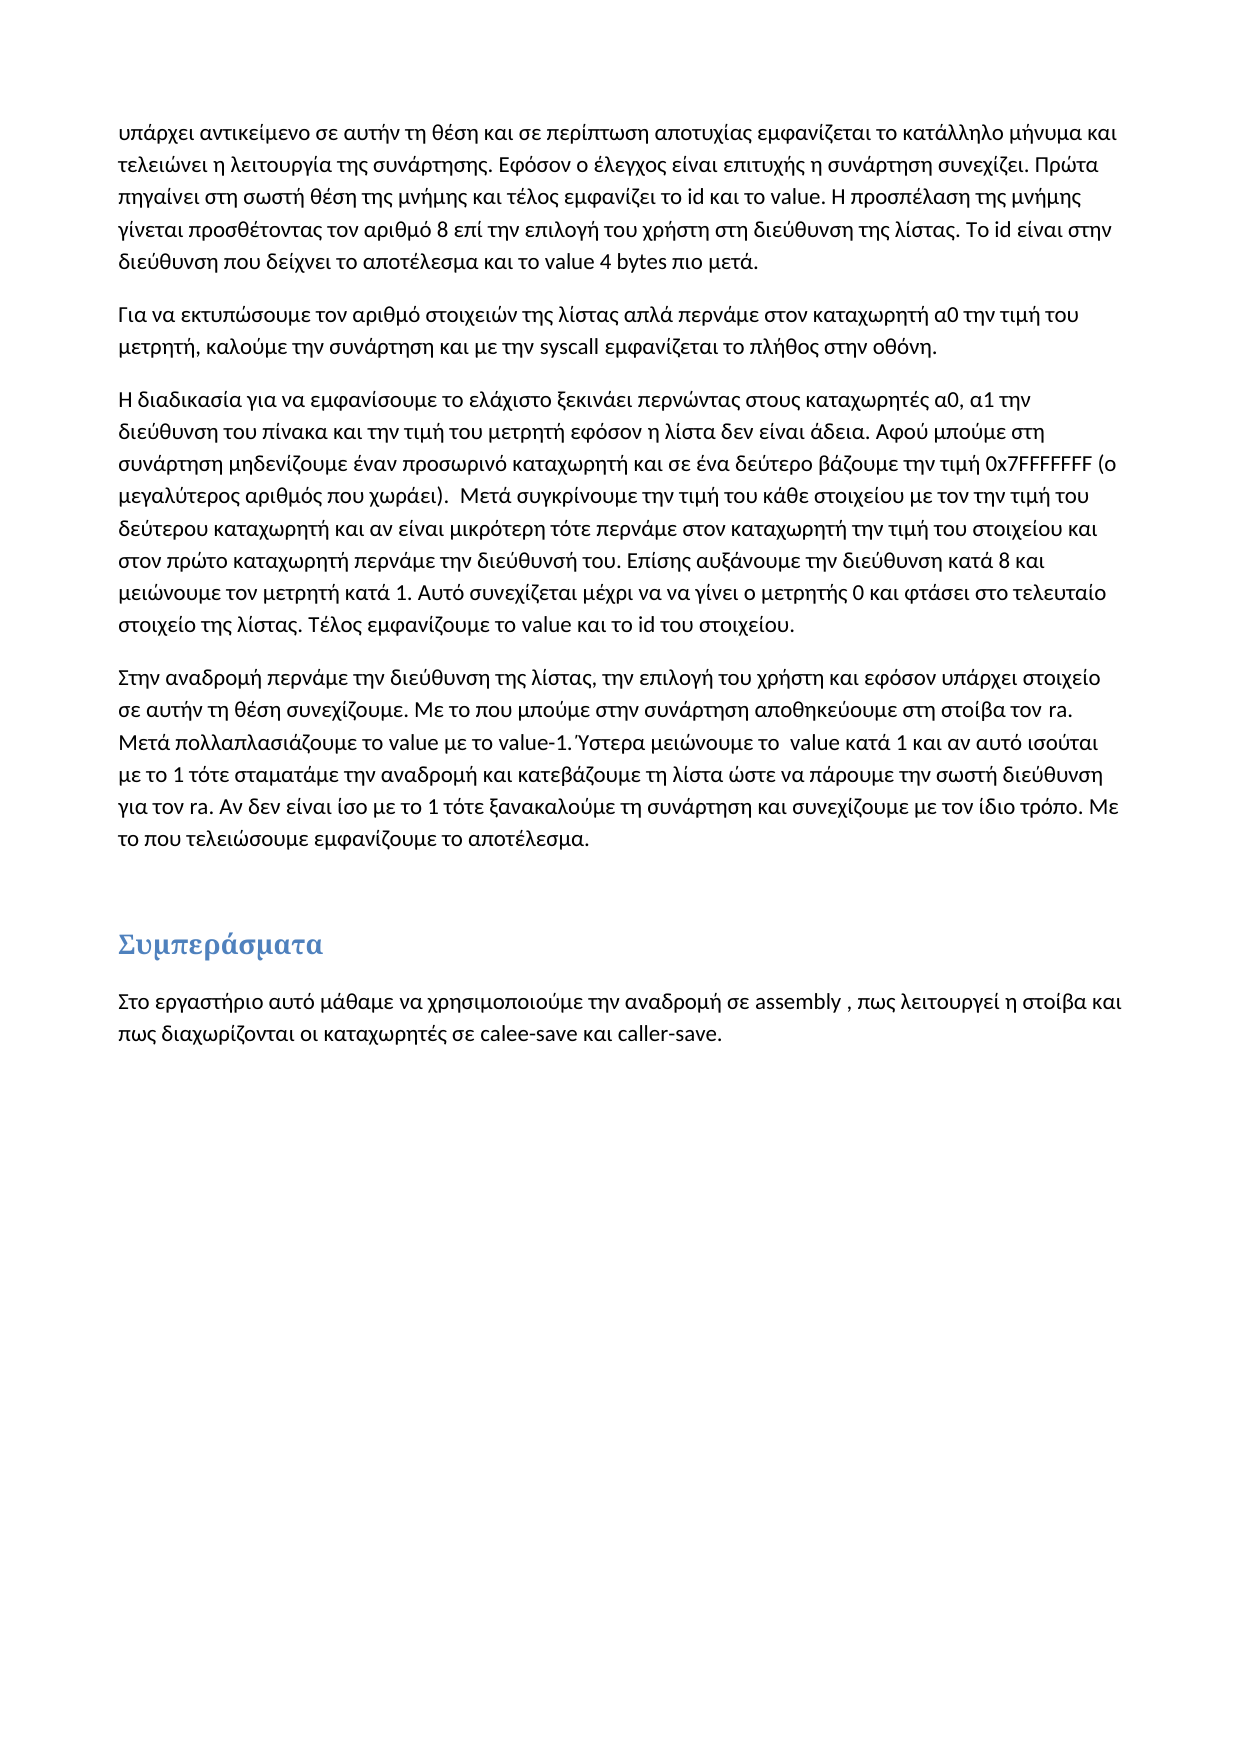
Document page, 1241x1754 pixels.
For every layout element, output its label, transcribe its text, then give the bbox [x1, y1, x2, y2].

text Στο εργαστήριο αυτό μάθαμε να χρησιμοποιούμε την αναδρομή σε assembly , πως λειτουργεί η στοίβα και πως διαχωρίζονται οι καταχωρητές σε calee-save και caller-save. [118, 987, 1122, 1047]
text Συμπεράσματα [118, 930, 1122, 962]
text Για να εκτυπώσουμε τον αριθμό στοιχειών της λίστας απλά περνάμε στον καταχωρητή α0 την τιμή του μετρητή, καλούμε την συνάρτηση και με την syscall εμφανίζεται το πλήθος στην οθόνη. [118, 300, 1122, 360]
text Στην αναδρομή περνάμε την διεύθυνση της λίστας, την επιλογή του χρήστη και εφόσον υπάρχει στοιχείο σε αυτήν τη θέση συνεχίζουμε. Με το που μπούμε στην συνάρτηση αποθηκεύουμε στη στοίβα τον ra. Μετά πολλαπλασιάζουμε το value με το value-1. Ύστερα μειώνουμε το value κατά 1 και αν αυτό ισούται με το 1 τότε σταματάμε την αναδρομή και κατεβάζουμε τη λίστα ώστε να πάρουμε την σωστή διεύθυνση για τον ra. Αν δεν είναι ίσο με το 1 τότε ξανακαλούμε τη συνάρτηση και συνεχίζουμε με τον ίδιο τρόπο. Με το που τελειώσουμε εμφανίζουμε το αποτέλεσμα. [118, 663, 1122, 852]
text υπάρχει αντικείμενο σε αυτήν τη θέση και σε περίπτωση αποτυχίας εμφανίζεται το κατάλληλο μήνυμα και τελειώνει η λειτουργία της συνάρτησης. Εφόσον ο έλεγχος είναι επιτυχής η συνάρτηση συνεχίζει. Πρώτα πηγαίνει στη σωστή θέση της μνήμης και τέλος εμφανίζει το id και το value. Η προσπέλαση της μνήμης γίνεται προσθέτοντας τον αριθμό 8 επί την επιλογή του χρήστη στη διεύθυνση της λίστας. Το id είναι στην διεύθυνση που δείχνει το αποτέλεσμα και το value 4 bytes πιο μετά. [118, 118, 1122, 275]
text Η διαδικασία για να εμφανίσουμε το ελάχιστο ξεκινάει περνώντας στους καταχωρητές α0, α1 την διεύθυνση του πίνακα και την τιμή του μετρητή εφόσον η λίστα δεν είναι άδεια. Αφού μπούμε στη συνάρτηση μηδενίζουμε έναν προσωρινό καταχωρητή και σε ένα δεύτερο βάζουμε την τιμή 0x7FFFFFFF (ο μεγαλύτερος αριθμός που χωράει). Μετά συγκρίνουμε την τιμή του κάθε στοιχείου με τον την τιμή του δεύτερου καταχωρητή και αν είναι μικρότερη τότε περνάμε στον καταχωρητή την τιμή του στοιχείου και στον πρώτο καταχωρητή περνάμε την διεύθυνσή του. Επίσης αυξάνουμε την διεύθυνση κατά 8 και μειώνουμε τον μετρητή κατά 1. Αυτό συνεχίζεται μέχρι να να γίνει ο μετρητής 0 και φτάσει στο τελευταίο στοιχείο της λίστας. Τέλος εμφανίζουμε το value και το id του στοιχείου. [118, 385, 1122, 638]
